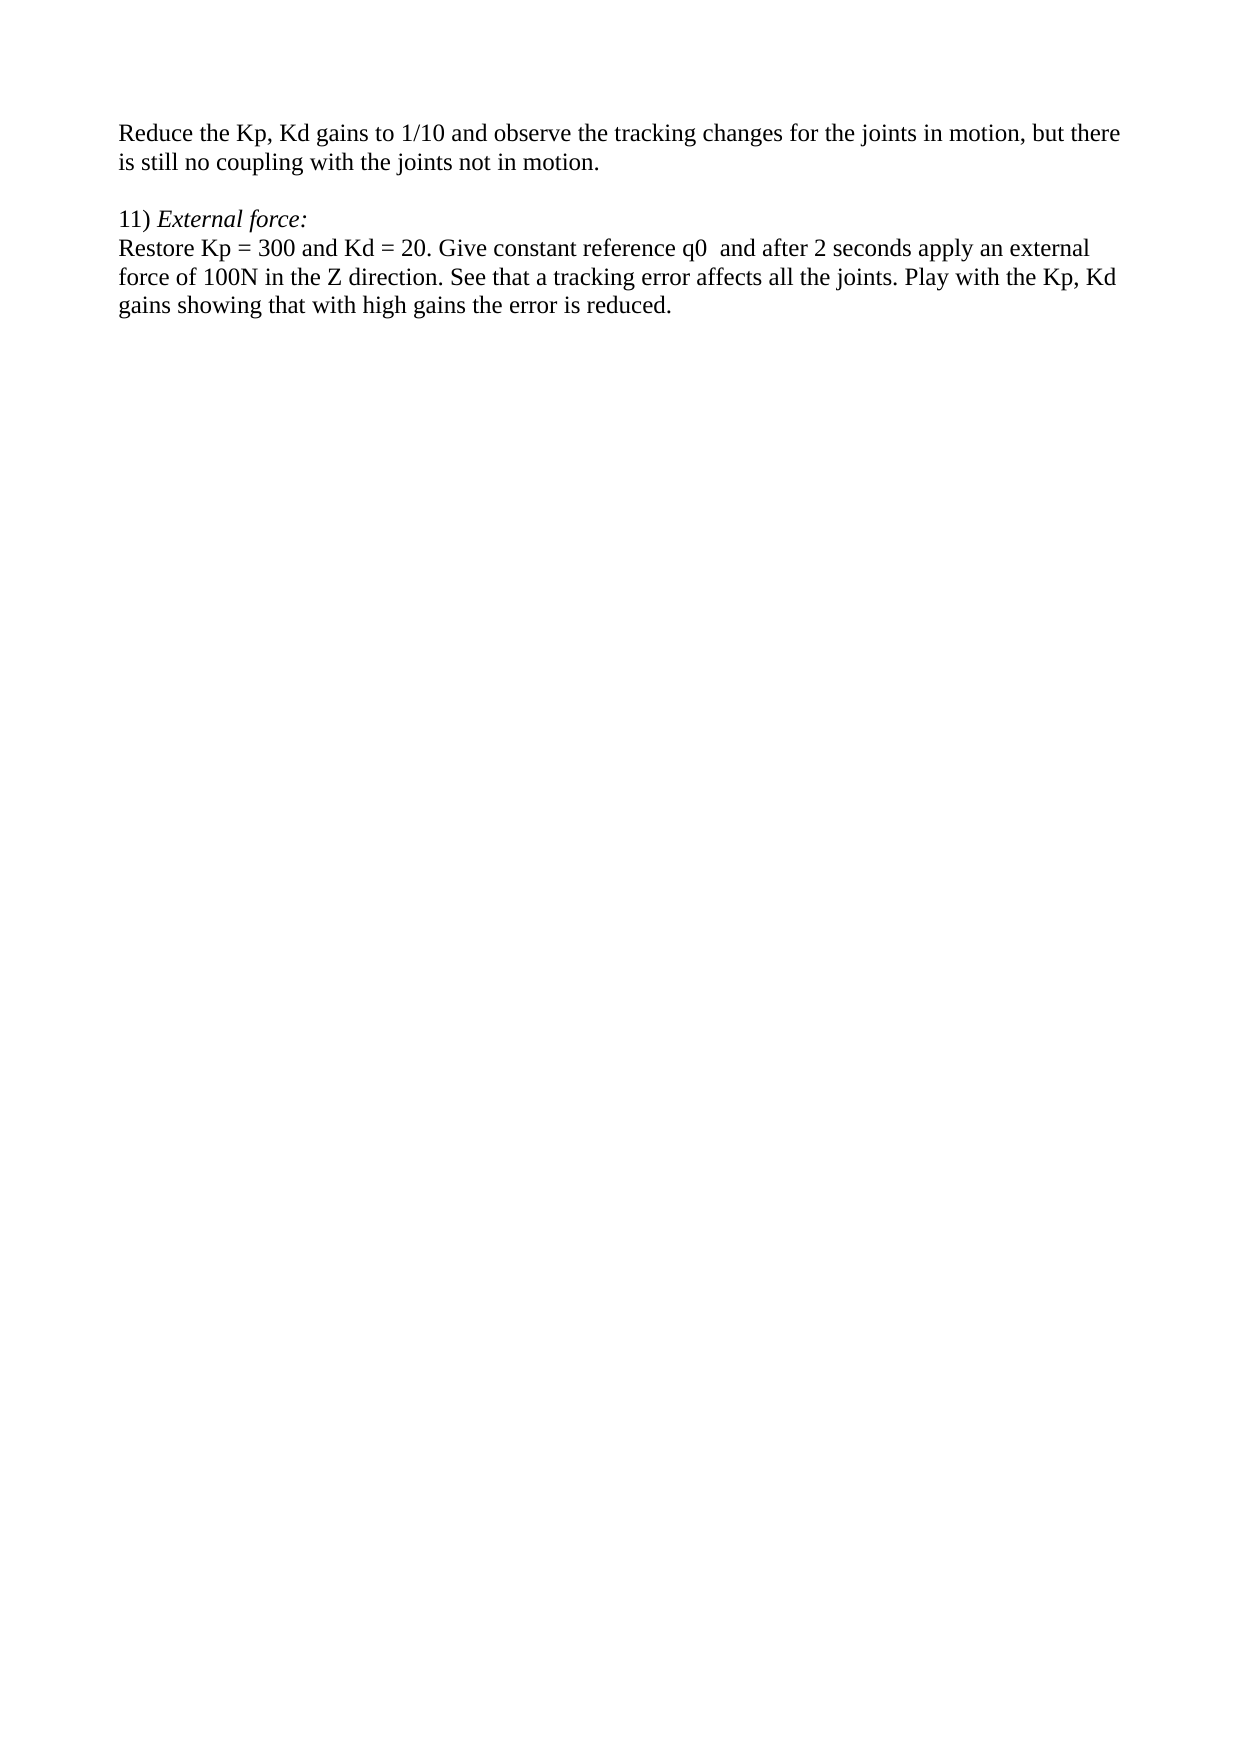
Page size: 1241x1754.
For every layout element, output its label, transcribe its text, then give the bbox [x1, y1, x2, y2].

text 11) External force: [118, 204, 1122, 233]
text Restore Kp = 300 and Kd = 20. Give constant reference q0 and after 2 seconds apply an external force of 100N in the Z direction. See that a tracking error affects all the joints. Play with the Kp, Kd gains showing that with high gains the error is reduced. [118, 233, 1122, 319]
text Reduce the Kp, Kd gains to 1/10 and observe the tracking changes for the joints in motion, but there is still no coupling with the joints not in motion. [118, 118, 1122, 176]
